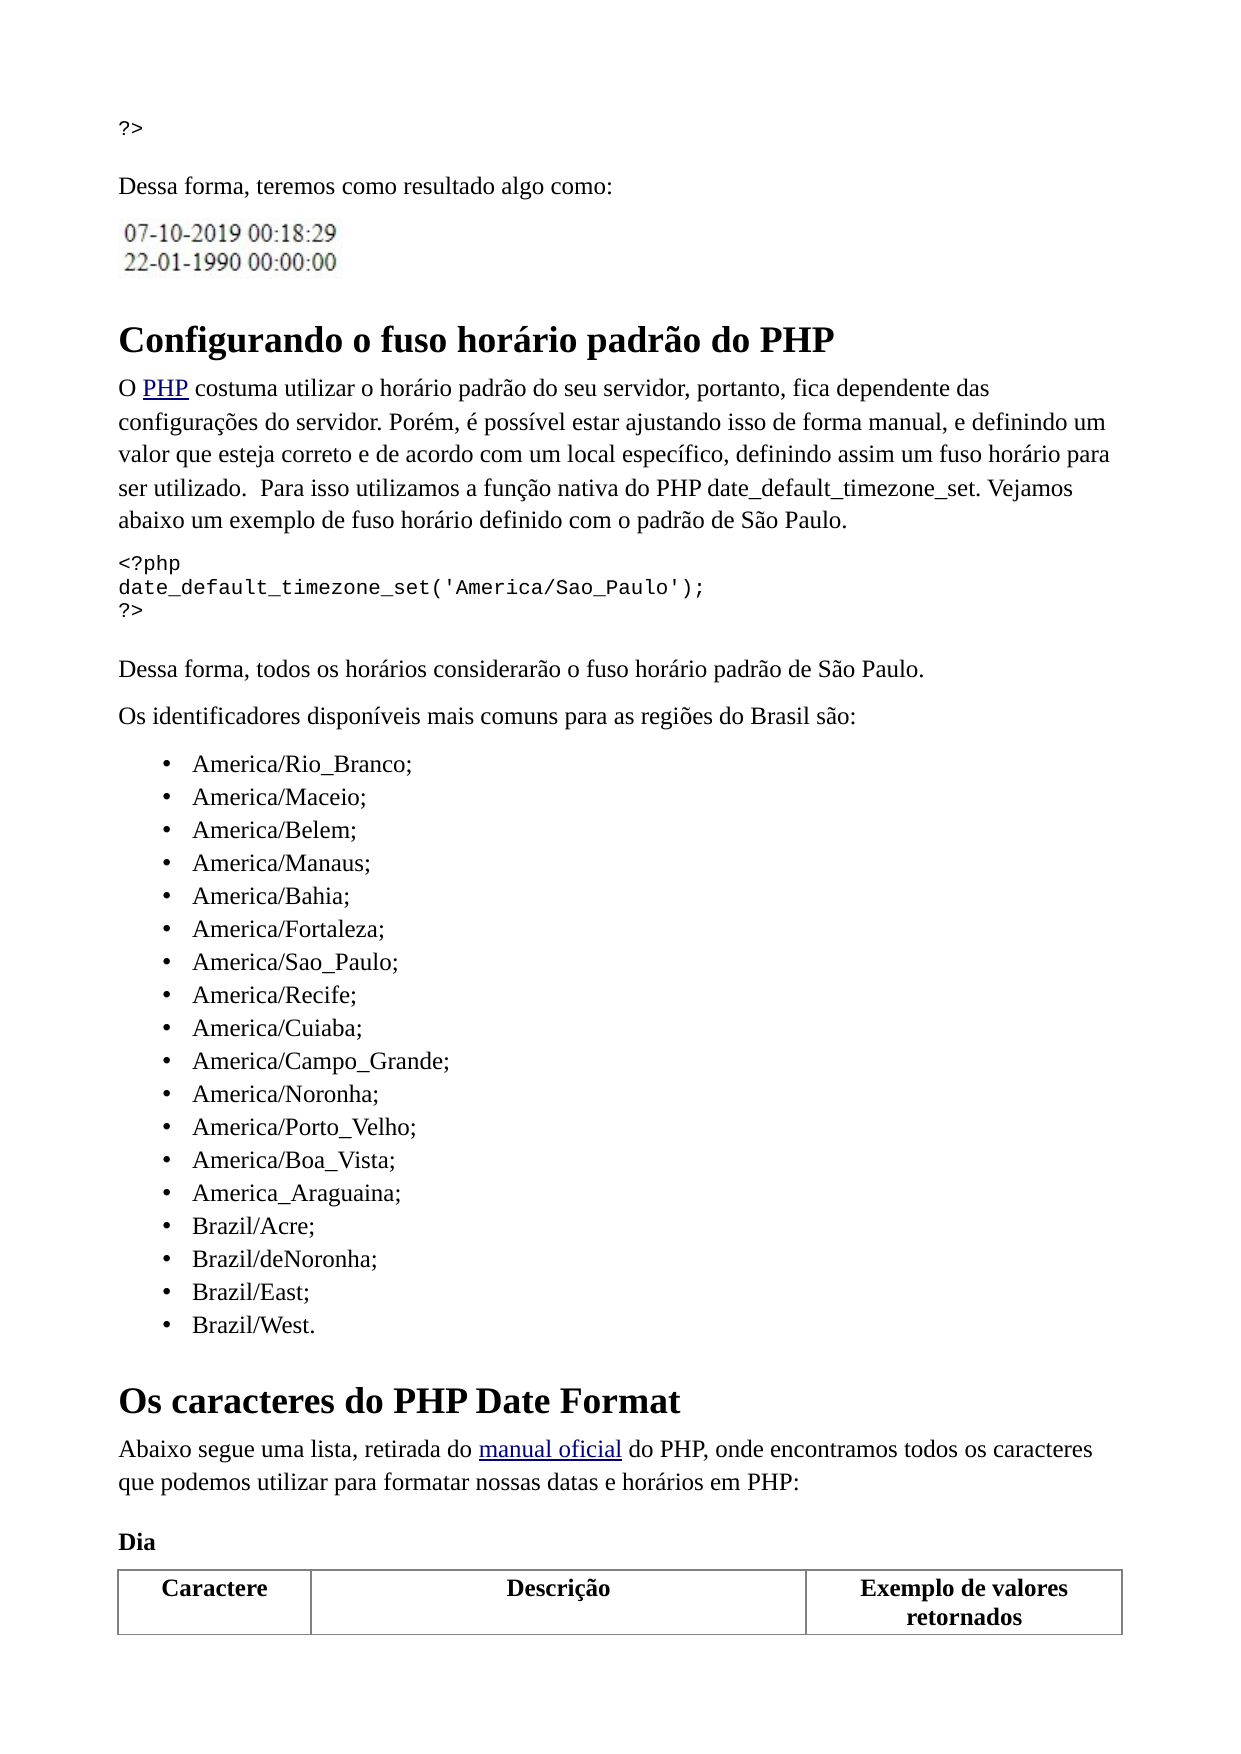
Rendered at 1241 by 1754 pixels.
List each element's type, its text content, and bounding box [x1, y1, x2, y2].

list Brazil/deNoronha; [162, 1244, 1122, 1273]
text Os identificadores disponíveis mais comuns para as regiões do Brasil são: [118, 701, 1122, 730]
subtitle Configurando o fuso horário padrão do PHP [118, 318, 1122, 361]
list America/Rio_Branco; [162, 749, 1122, 778]
subtitle Dia [118, 1527, 1122, 1556]
list Brazil/West. [162, 1310, 1122, 1339]
text Dessa forma, teremos como resultado algo como: [118, 171, 1122, 200]
list America_Araguaina; [162, 1178, 1122, 1207]
list America/Maceio; [162, 782, 1122, 811]
text O PHP costuma utilizar o horário padrão do seu servidor, portanto, fica dependente das configurações do servidor. Porém, é possível estar ajustando isso de forma manual, e definindo um valor que esteja correto e de acordo com um local específico, definindo assim um fuso horário para ser utilizado. Para isso utilizamos a função nativa do PHP date_default_timezone_set. Vejamos abaixo um exemplo de fuso horário definido com o padrão de São Paulo. [118, 373, 1122, 534]
text ?> [118, 118, 1122, 142]
list America/Campo_Grande; [162, 1046, 1122, 1075]
list America/Bahia; [162, 881, 1122, 910]
list America/Recife; [162, 980, 1122, 1009]
list Brazil/Acre; [162, 1211, 1122, 1240]
table_header Descrição [312, 1571, 805, 1633]
list America/Belem; [162, 815, 1122, 844]
text <?php [118, 553, 1122, 577]
text ?> [118, 601, 1122, 624]
list Brazil/East; [162, 1277, 1122, 1306]
text Dessa forma, todos os horários considerarão o fuso horário padrão de São Paulo. [118, 654, 1122, 682]
list America/Fortaleza; [162, 914, 1122, 943]
list America/Manaus; [162, 848, 1122, 877]
list America/Sao_Paulo; [162, 947, 1122, 976]
list America/Porto_Velho; [162, 1112, 1122, 1141]
list America/Cuiaba; [162, 1013, 1122, 1042]
text date_default_timezone_set('America/Sao_Paulo'); [118, 577, 1122, 601]
list America/Boa_Vista; [162, 1145, 1122, 1174]
picture [118, 218, 344, 279]
table_header Caractere [119, 1571, 310, 1633]
list America/Noronha; [162, 1079, 1122, 1108]
text Abaixo segue uma lista, retirada do manual oficial do PHP, onde encontramos todos os caracteres que podemos utilizar para formatar nossas datas e horários em PHP: [118, 1434, 1122, 1496]
table_header Exemplo de valores retornados [807, 1571, 1121, 1633]
subtitle Os caracteres do PHP Date Format [118, 1379, 1122, 1422]
